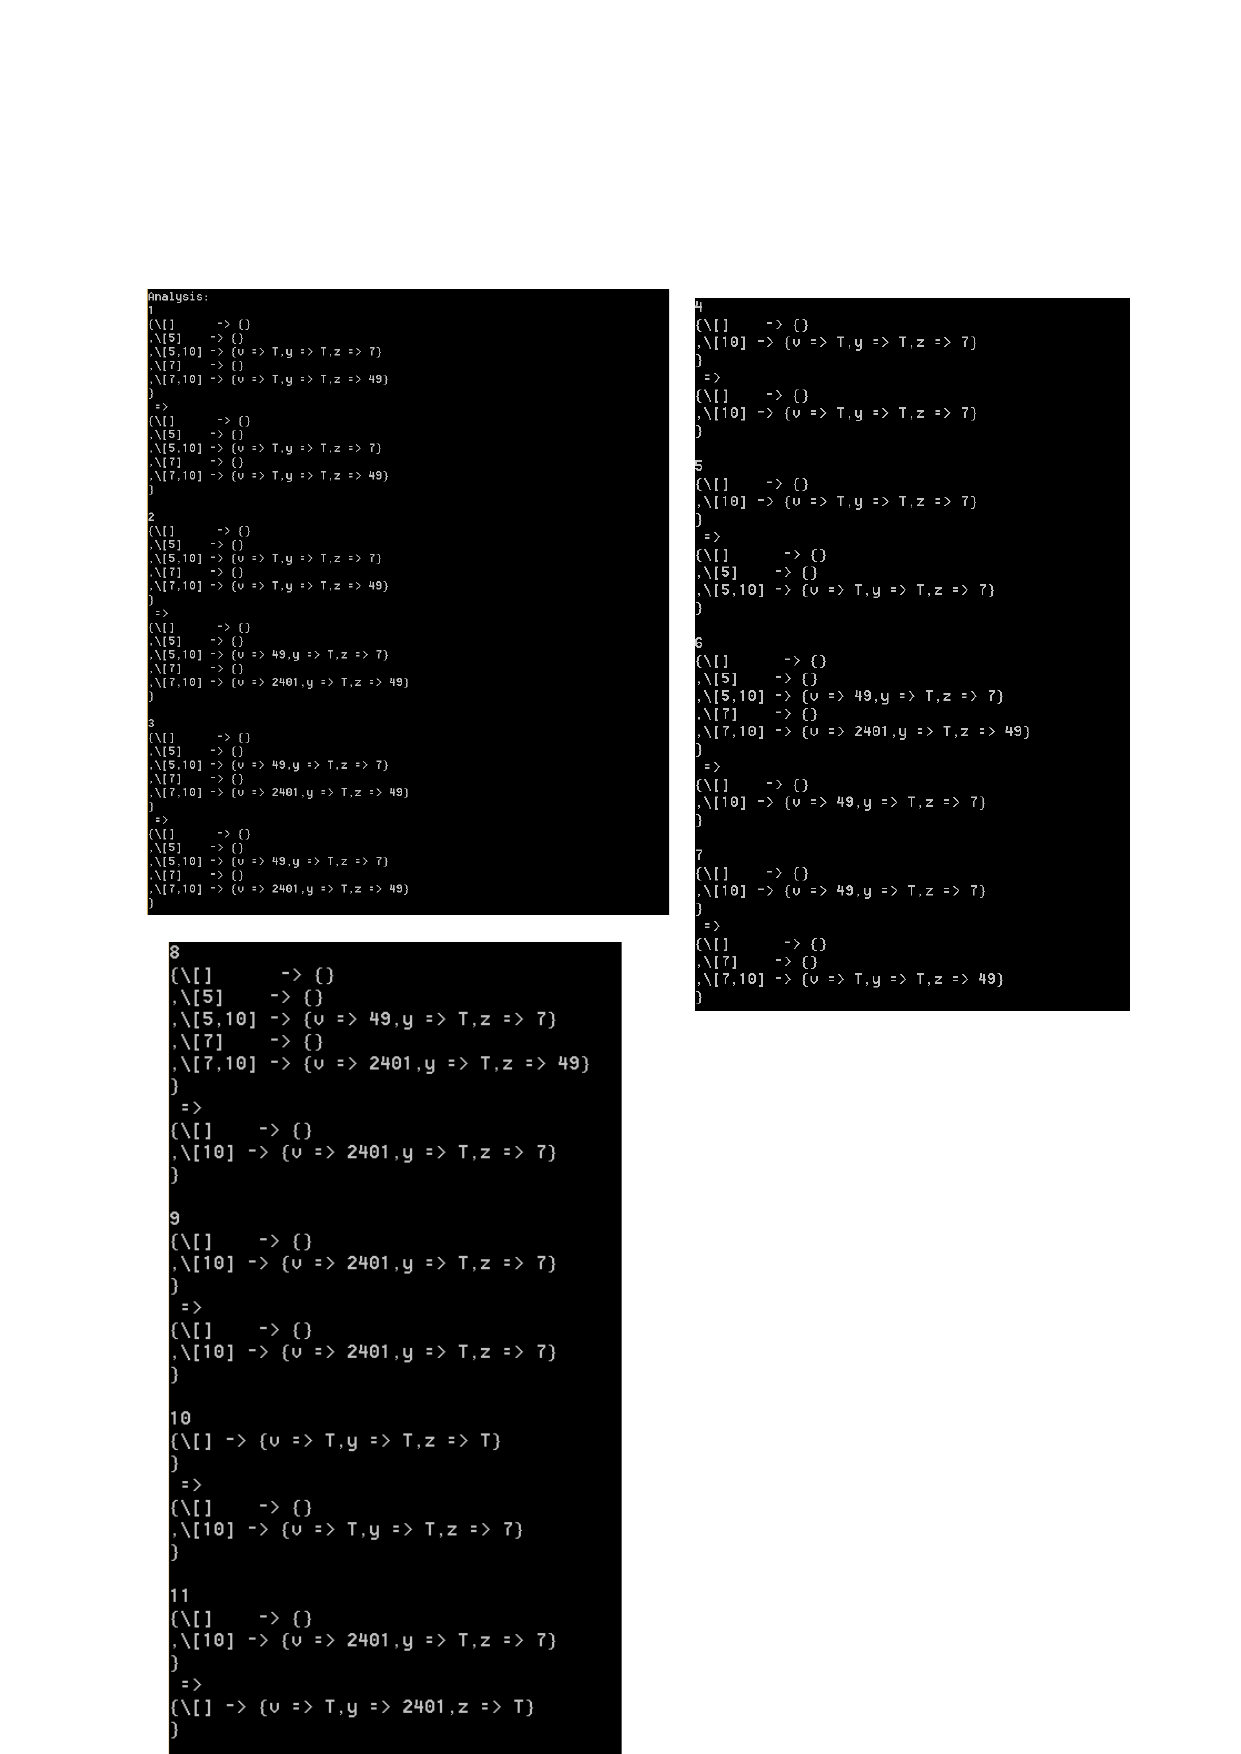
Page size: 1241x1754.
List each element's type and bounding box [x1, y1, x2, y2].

picture [168, 942, 622, 1754]
picture [146, 289, 670, 915]
picture [695, 298, 1130, 1011]
